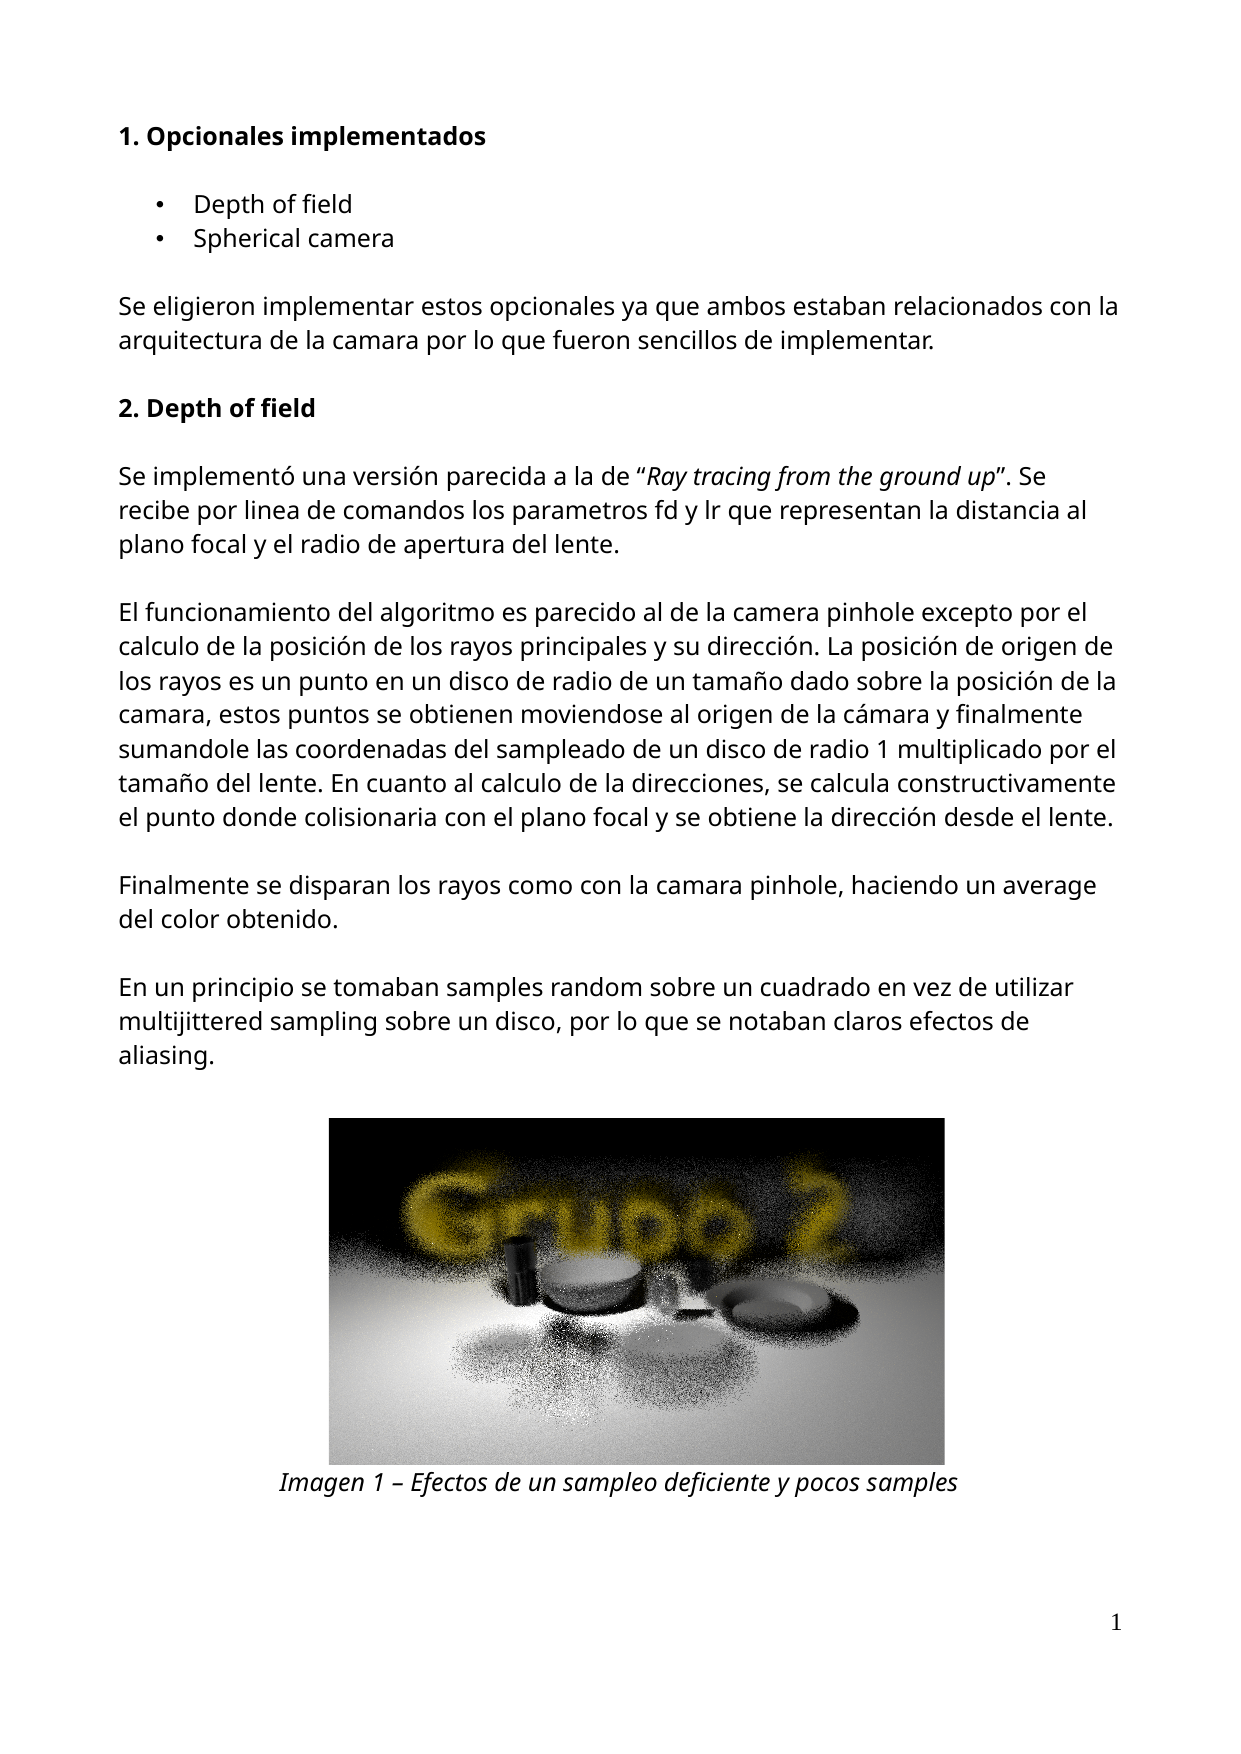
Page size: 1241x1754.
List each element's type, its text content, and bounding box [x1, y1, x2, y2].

text 2. Depth of field [118, 391, 1122, 425]
text En un principio se tomaban samples random sobre un cuadrado en vez de utilizar multijittered sampling sobre un disco, por lo que se notaban claros efectos de aliasing. [118, 970, 1122, 1072]
text Se implementó una versión parecida a la de “Ray tracing from the ground up”. Se recibe por linea de comandos los parametros fd y lr que representan la distancia al plano focal y el radio de apertura del lente. [118, 459, 1122, 561]
list Spherical camera [156, 220, 1122, 254]
text Se eligieron implementar estos opcionales ya que ambos estaban relacionados con la arquitectura de la camara por lo que fueron sencillos de implementar. [118, 288, 1122, 357]
list Depth of field [156, 186, 1122, 220]
picture [328, 1118, 945, 1465]
text Imagen 1 – Efectos de un sampleo deficiente y pocos samples [118, 1106, 1122, 1499]
text Finalmente se disparan los rayos como con la camara pinhole, haciendo un average del color obtenido. [118, 867, 1122, 936]
text 1. Opcionales implementados [118, 118, 1122, 152]
text El funcionamiento del algoritmo es parecido al de la camera pinhole excepto por el calculo de la posición de los rayos principales y su dirección. La posición de origen de los rayos es un punto en un disco de radio de un tamaño dado sobre la posición de la camara, estos puntos se obtienen moviendose al origen de la cámara y finalmente sumandole las coordenadas del sampleado de un disco de radio 1 multiplicado por el tamaño del lente. En cuanto al calculo de la direcciones, se calcula constructivamente el punto donde colisionaria con el plano focal y se obtiene la dirección desde el lente. [118, 595, 1122, 833]
